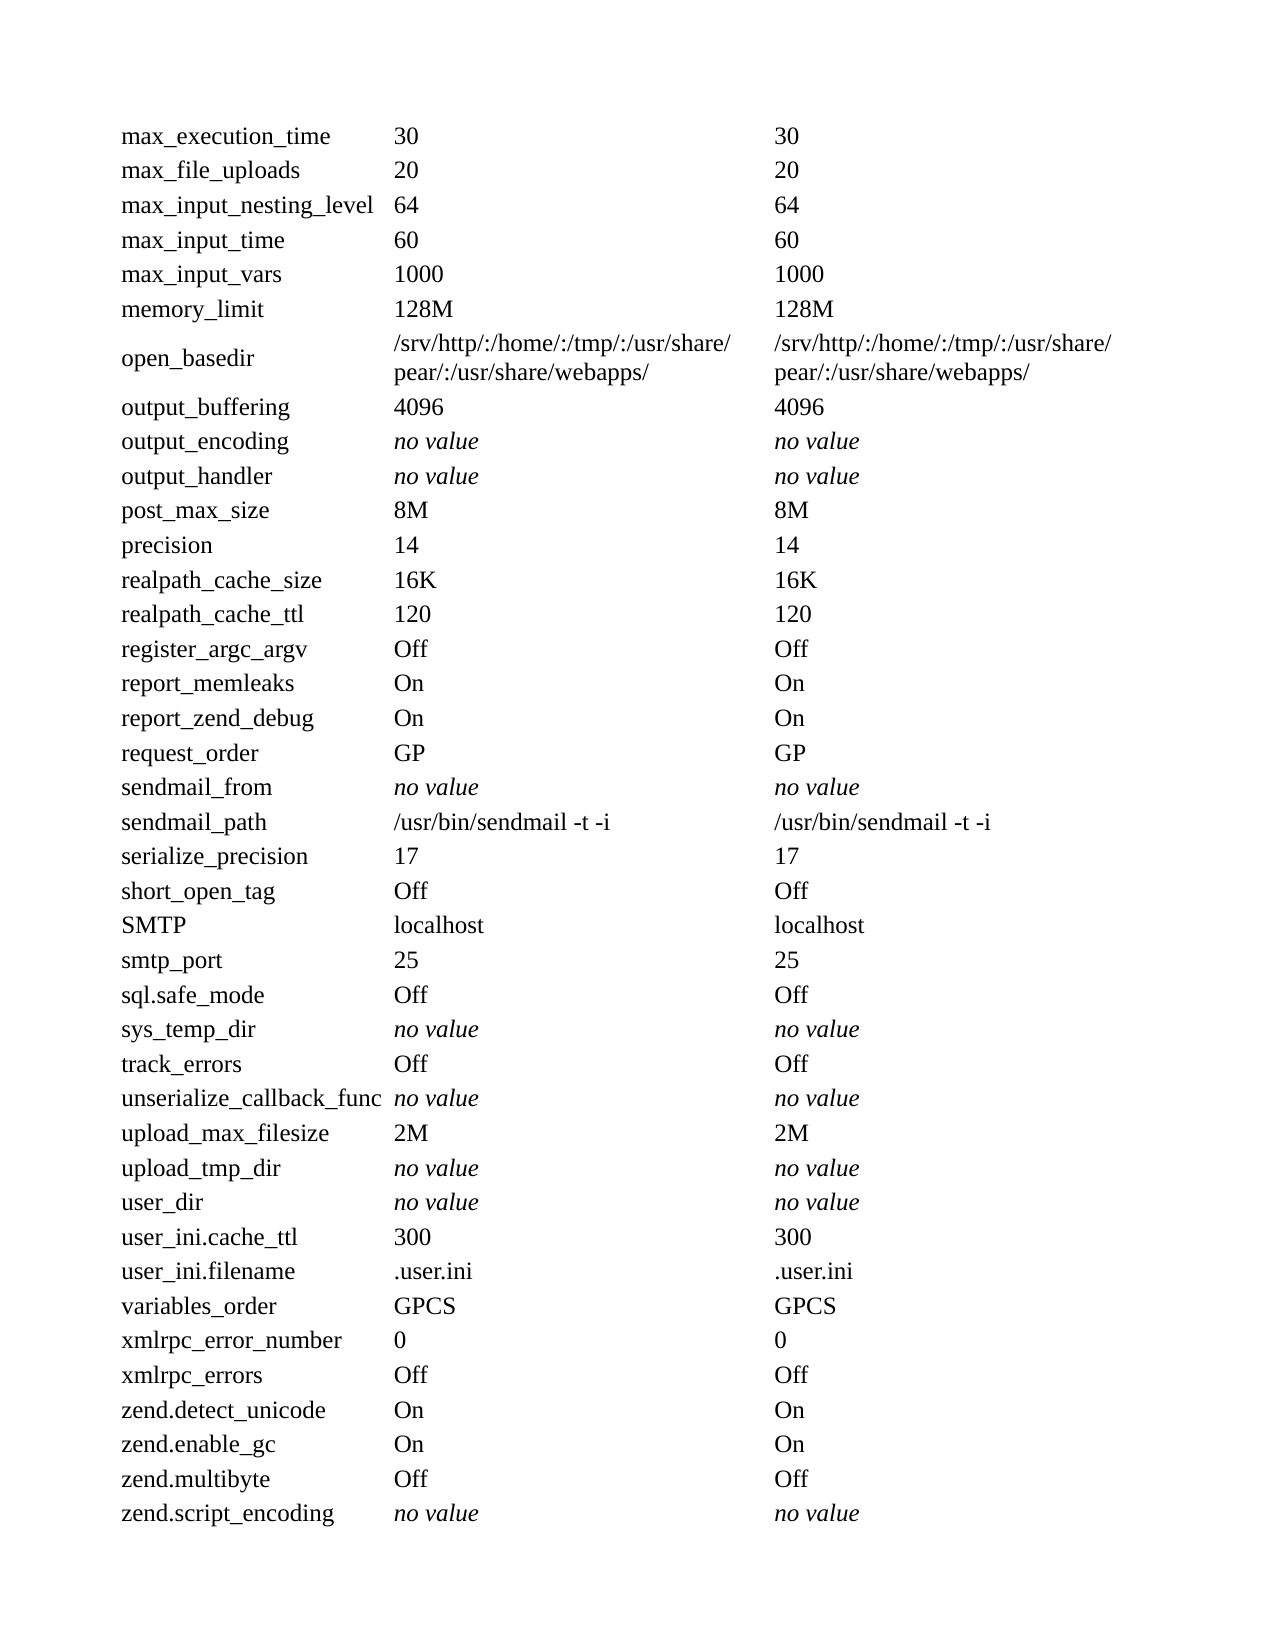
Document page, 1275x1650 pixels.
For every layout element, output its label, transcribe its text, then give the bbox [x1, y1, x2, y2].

table_cell no value [771, 769, 1157, 804]
table_cell sql.safe_mode [118, 977, 391, 1011]
table_cell 64 [771, 187, 1157, 222]
table_cell 4096 [771, 389, 1157, 423]
table_cell max_execution_time [118, 118, 391, 153]
table_cell 64 [391, 187, 771, 222]
table_cell 300 [771, 1219, 1157, 1253]
table_cell xmlrpc_errors [118, 1357, 391, 1392]
table_cell realpath_cache_size [118, 562, 391, 596]
table_cell 300 [391, 1219, 771, 1253]
table_cell GPCS [391, 1288, 771, 1323]
table_cell sendmail_from [118, 769, 391, 804]
table_cell no value [391, 1496, 771, 1530]
table_cell On [391, 1426, 771, 1461]
table_cell Off [771, 1046, 1157, 1081]
table_cell 1000 [771, 256, 1157, 291]
table_cell 17 [391, 839, 771, 873]
table_cell Off [771, 1461, 1157, 1496]
table_cell precision [118, 527, 391, 562]
table_cell no value [771, 458, 1157, 493]
table_cell 0 [391, 1323, 771, 1357]
table_cell Off [391, 631, 771, 666]
table_cell zend.enable_gc [118, 1426, 391, 1461]
table_cell 60 [771, 222, 1157, 256]
table_cell unserialize_callback_func [118, 1081, 391, 1115]
table_cell upload_max_filesize [118, 1115, 391, 1150]
table_cell GP [391, 735, 771, 769]
table_cell Off [391, 1046, 771, 1081]
table_cell /usr/bin/sendmail -t -i [391, 804, 771, 838]
table_cell no value [771, 1150, 1157, 1184]
table_cell zend.multibyte [118, 1461, 391, 1496]
table_cell GP [771, 735, 1157, 769]
table_cell max_input_time [118, 222, 391, 256]
table_cell 128M [771, 291, 1157, 326]
table_cell no value [391, 769, 771, 804]
table_cell 60 [391, 222, 771, 256]
table_cell output_buffering [118, 389, 391, 423]
table_cell max_input_vars [118, 256, 391, 291]
table_cell memory_limit [118, 291, 391, 326]
table_cell On [391, 700, 771, 735]
table_cell 8M [391, 493, 771, 527]
table_cell user_dir [118, 1184, 391, 1219]
table_cell localhost [771, 908, 1157, 942]
table_cell 16K [391, 562, 771, 596]
table_cell On [771, 700, 1157, 735]
table_cell register_argc_argv [118, 631, 391, 666]
table_cell no value [391, 424, 771, 458]
table_cell 25 [391, 942, 771, 977]
table_cell GPCS [771, 1288, 1157, 1323]
table_cell On [771, 1426, 1157, 1461]
table_cell track_errors [118, 1046, 391, 1081]
table_cell post_max_size [118, 493, 391, 527]
table_cell no value [771, 1496, 1157, 1530]
table_cell Off [391, 873, 771, 908]
table_cell On [391, 666, 771, 700]
table_cell user_ini.filename [118, 1254, 391, 1288]
table_cell sendmail_path [118, 804, 391, 838]
table_cell 128M [391, 291, 771, 326]
table_cell 2M [391, 1115, 771, 1150]
table_cell short_open_tag [118, 873, 391, 908]
table_cell 120 [391, 596, 771, 631]
table_cell no value [771, 1184, 1157, 1219]
table_cell /srv/http/:/home/:/tmp/:/usr/share/pear/:/usr/share/webapps/ [391, 326, 771, 389]
table_cell Off [771, 977, 1157, 1011]
table_cell report_zend_debug [118, 700, 391, 735]
table_cell 0 [771, 1323, 1157, 1357]
table_cell .user.ini [771, 1254, 1157, 1288]
table_cell zend.detect_unicode [118, 1392, 391, 1426]
table_cell 1000 [391, 256, 771, 291]
table_cell no value [771, 1011, 1157, 1046]
table_cell 20 [391, 153, 771, 187]
table_cell no value [771, 1081, 1157, 1115]
table_cell max_file_uploads [118, 153, 391, 187]
table_cell request_order [118, 735, 391, 769]
table_cell 17 [771, 839, 1157, 873]
table_cell no value [391, 1081, 771, 1115]
table_cell Off [771, 1357, 1157, 1392]
table_cell /srv/http/:/home/:/tmp/:/usr/share/pear/:/usr/share/webapps/ [771, 326, 1157, 389]
table_cell 4096 [391, 389, 771, 423]
table_cell /usr/bin/sendmail -t -i [771, 804, 1157, 838]
table_cell 25 [771, 942, 1157, 977]
table_cell no value [391, 1150, 771, 1184]
table_cell upload_tmp_dir [118, 1150, 391, 1184]
table_cell 30 [391, 118, 771, 153]
table_cell Off [771, 631, 1157, 666]
table_cell 16K [771, 562, 1157, 596]
table_cell localhost [391, 908, 771, 942]
table_cell Off [771, 873, 1157, 908]
table_cell 8M [771, 493, 1157, 527]
table_cell On [771, 1392, 1157, 1426]
table_cell serialize_precision [118, 839, 391, 873]
table_cell output_handler [118, 458, 391, 493]
table_cell Off [391, 977, 771, 1011]
table_cell On [771, 666, 1157, 700]
table_cell 120 [771, 596, 1157, 631]
table_cell open_basedir [118, 326, 391, 389]
table_cell no value [771, 424, 1157, 458]
table_cell Off [391, 1357, 771, 1392]
table_cell report_memleaks [118, 666, 391, 700]
table_cell output_encoding [118, 424, 391, 458]
table_cell smtp_port [118, 942, 391, 977]
table_cell .user.ini [391, 1254, 771, 1288]
table_cell Off [391, 1461, 771, 1496]
table_cell 2M [771, 1115, 1157, 1150]
table_cell 30 [771, 118, 1157, 153]
table_cell 14 [771, 527, 1157, 562]
table_cell 20 [771, 153, 1157, 187]
table_cell SMTP [118, 908, 391, 942]
table_cell 14 [391, 527, 771, 562]
table_cell no value [391, 1011, 771, 1046]
table_cell sys_temp_dir [118, 1011, 391, 1046]
table_cell no value [391, 458, 771, 493]
table_cell xmlrpc_error_number [118, 1323, 391, 1357]
table_cell variables_order [118, 1288, 391, 1323]
table_cell On [391, 1392, 771, 1426]
table_cell user_ini.cache_ttl [118, 1219, 391, 1253]
table_cell realpath_cache_ttl [118, 596, 391, 631]
table_cell max_input_nesting_level [118, 187, 391, 222]
table_cell zend.script_encoding [118, 1496, 391, 1530]
table_cell no value [391, 1184, 771, 1219]
